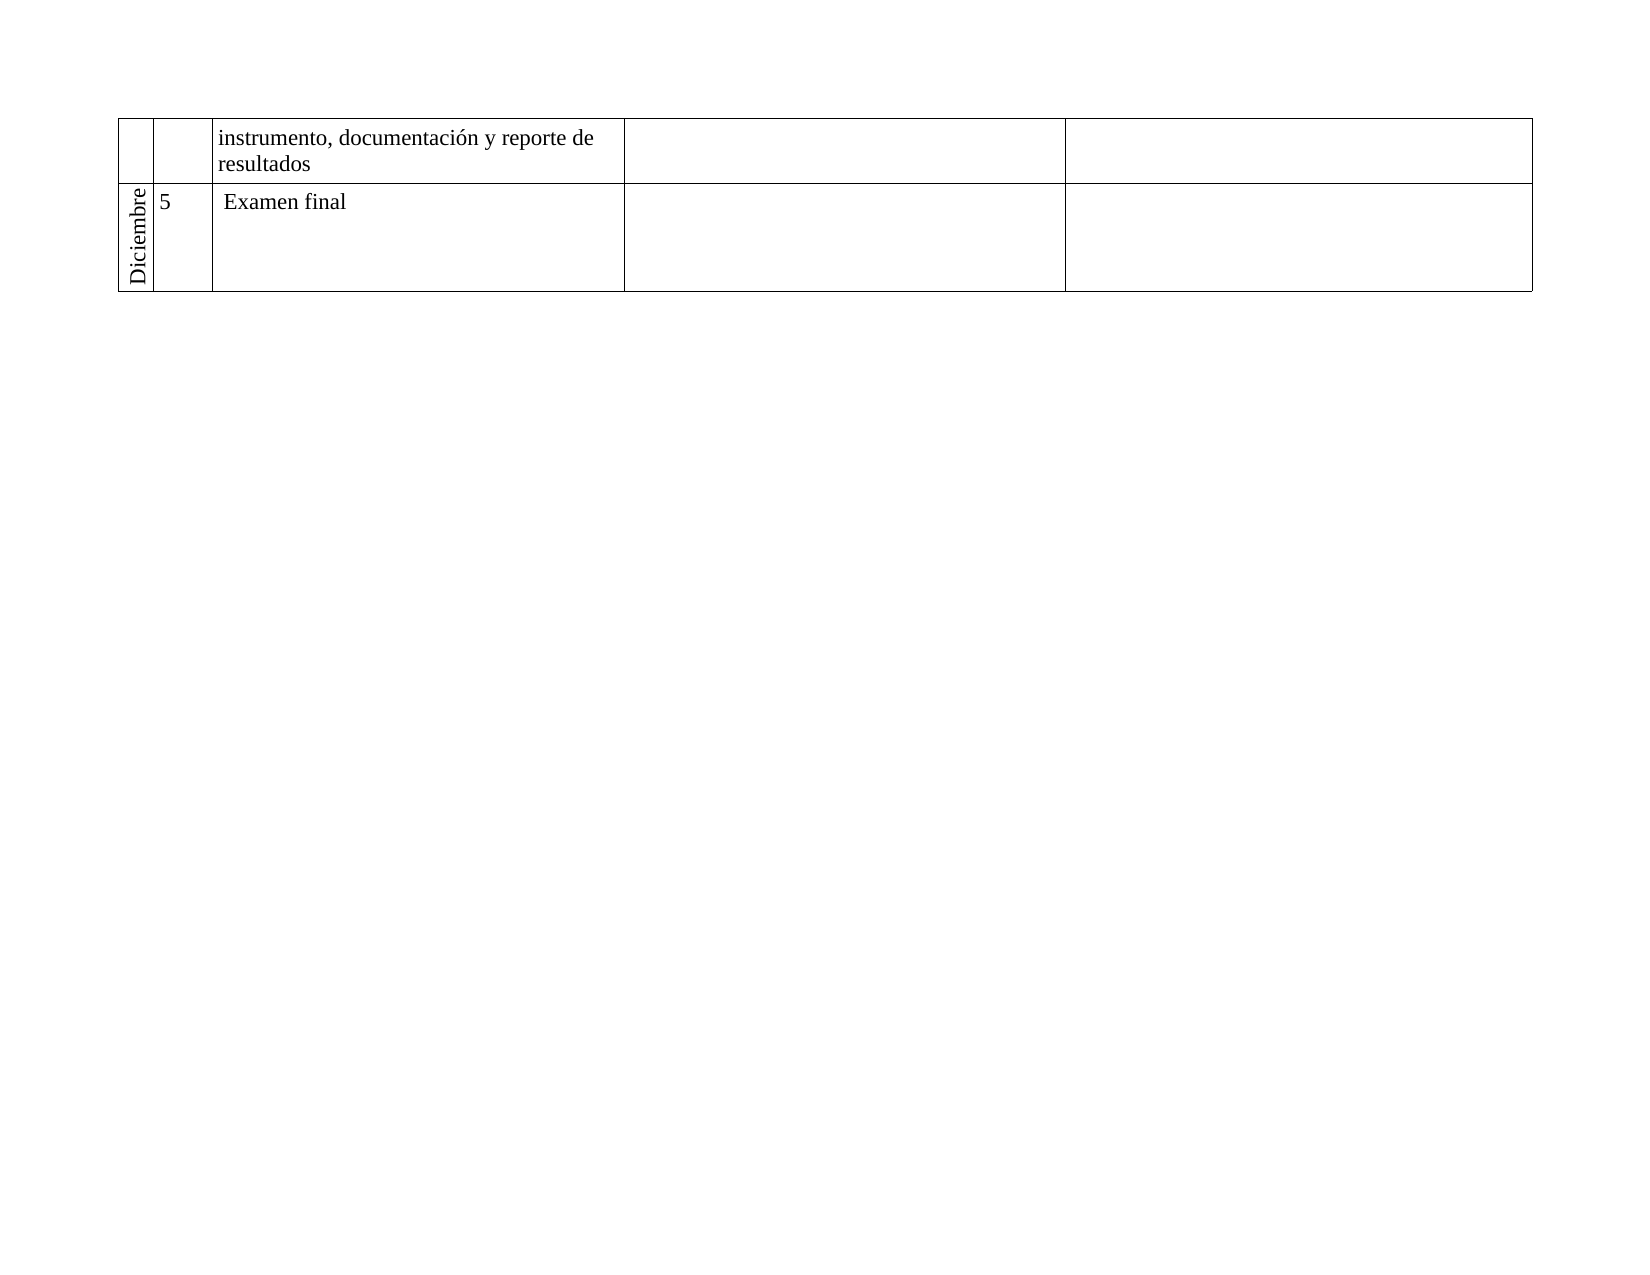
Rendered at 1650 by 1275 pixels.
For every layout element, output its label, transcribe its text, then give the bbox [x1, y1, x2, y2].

table_cell [1066, 119, 1532, 182]
table_cell instrumento, documentación y reporte de resultados [213, 119, 624, 182]
table_cell [119, 119, 153, 182]
table_cell [625, 184, 1065, 291]
table_cell 5 [154, 184, 212, 291]
table_cell Examen final [213, 184, 624, 291]
table_cell [625, 119, 1065, 182]
table_cell [1066, 184, 1532, 291]
table_cell Diciembre [119, 184, 153, 291]
table_cell [154, 119, 212, 182]
